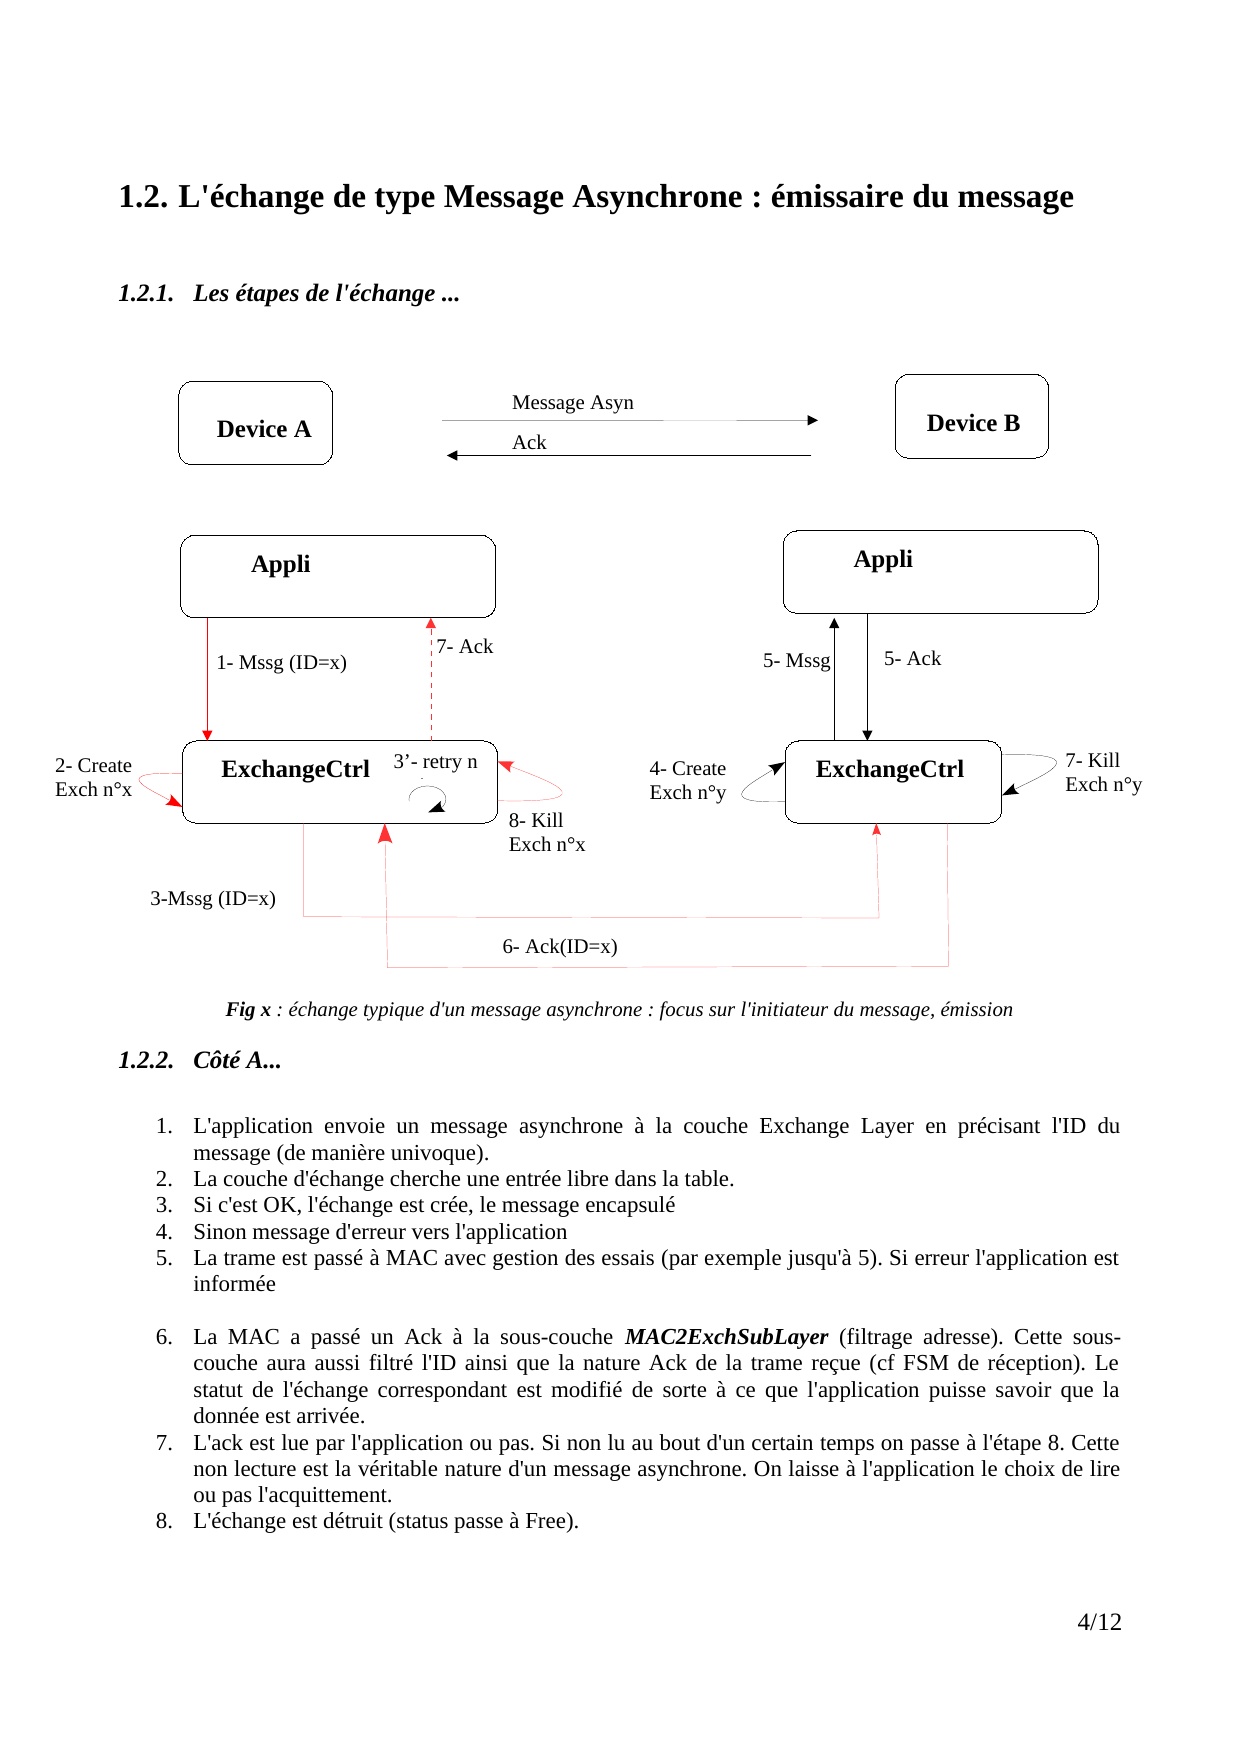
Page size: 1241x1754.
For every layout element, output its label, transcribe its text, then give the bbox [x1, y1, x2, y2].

list Sinon message d'erreur vers l'application [156, 1218, 1122, 1244]
list La trame est passé à MAC avec gestion des essais (par exemple jusqu'à 5). Si erreur l'application est informée [156, 1244, 1122, 1297]
subtitle L'échange de type Message Asynchrone : émissaire du message [118, 176, 1122, 215]
list La couche d'échange cherche une entrée libre dans la table. [156, 1165, 1122, 1191]
list L'application envoie un message asynchrone à la couche Exchange Layer en précisant l'ID du message (de manière univoque). [156, 1112, 1122, 1165]
list La MAC a passé un Ack à la sous-couche MAC2ExchSubLayer (filtrage adresse). Cette sous-couche aura aussi filtré l'ID ainsi que la nature Ack de la trame reçue (cf FSM de réception). Le statut de l'échange correspondant est modifié de sorte à ce que l'application puisse savoir que la donnée est arrivée. [156, 1323, 1122, 1428]
subtitle Côté A... [118, 397, 1122, 1073]
subtitle Les étapes de l'échange ... [118, 278, 1122, 307]
list L'ack est lue par l'application ou pas. Si non lu au bout d'un certain temps on passe à l'étape 8. Cette non lecture est la véritable nature d'un message asynchrone. On laisse à l'application le choix de lire ou pas l'acquittement. [156, 1428, 1122, 1508]
list L'échange est détruit (status passe à Free). [156, 1508, 1122, 1534]
list Si c'est OK, l'échange est crée, le message encapsulé [156, 1191, 1122, 1218]
